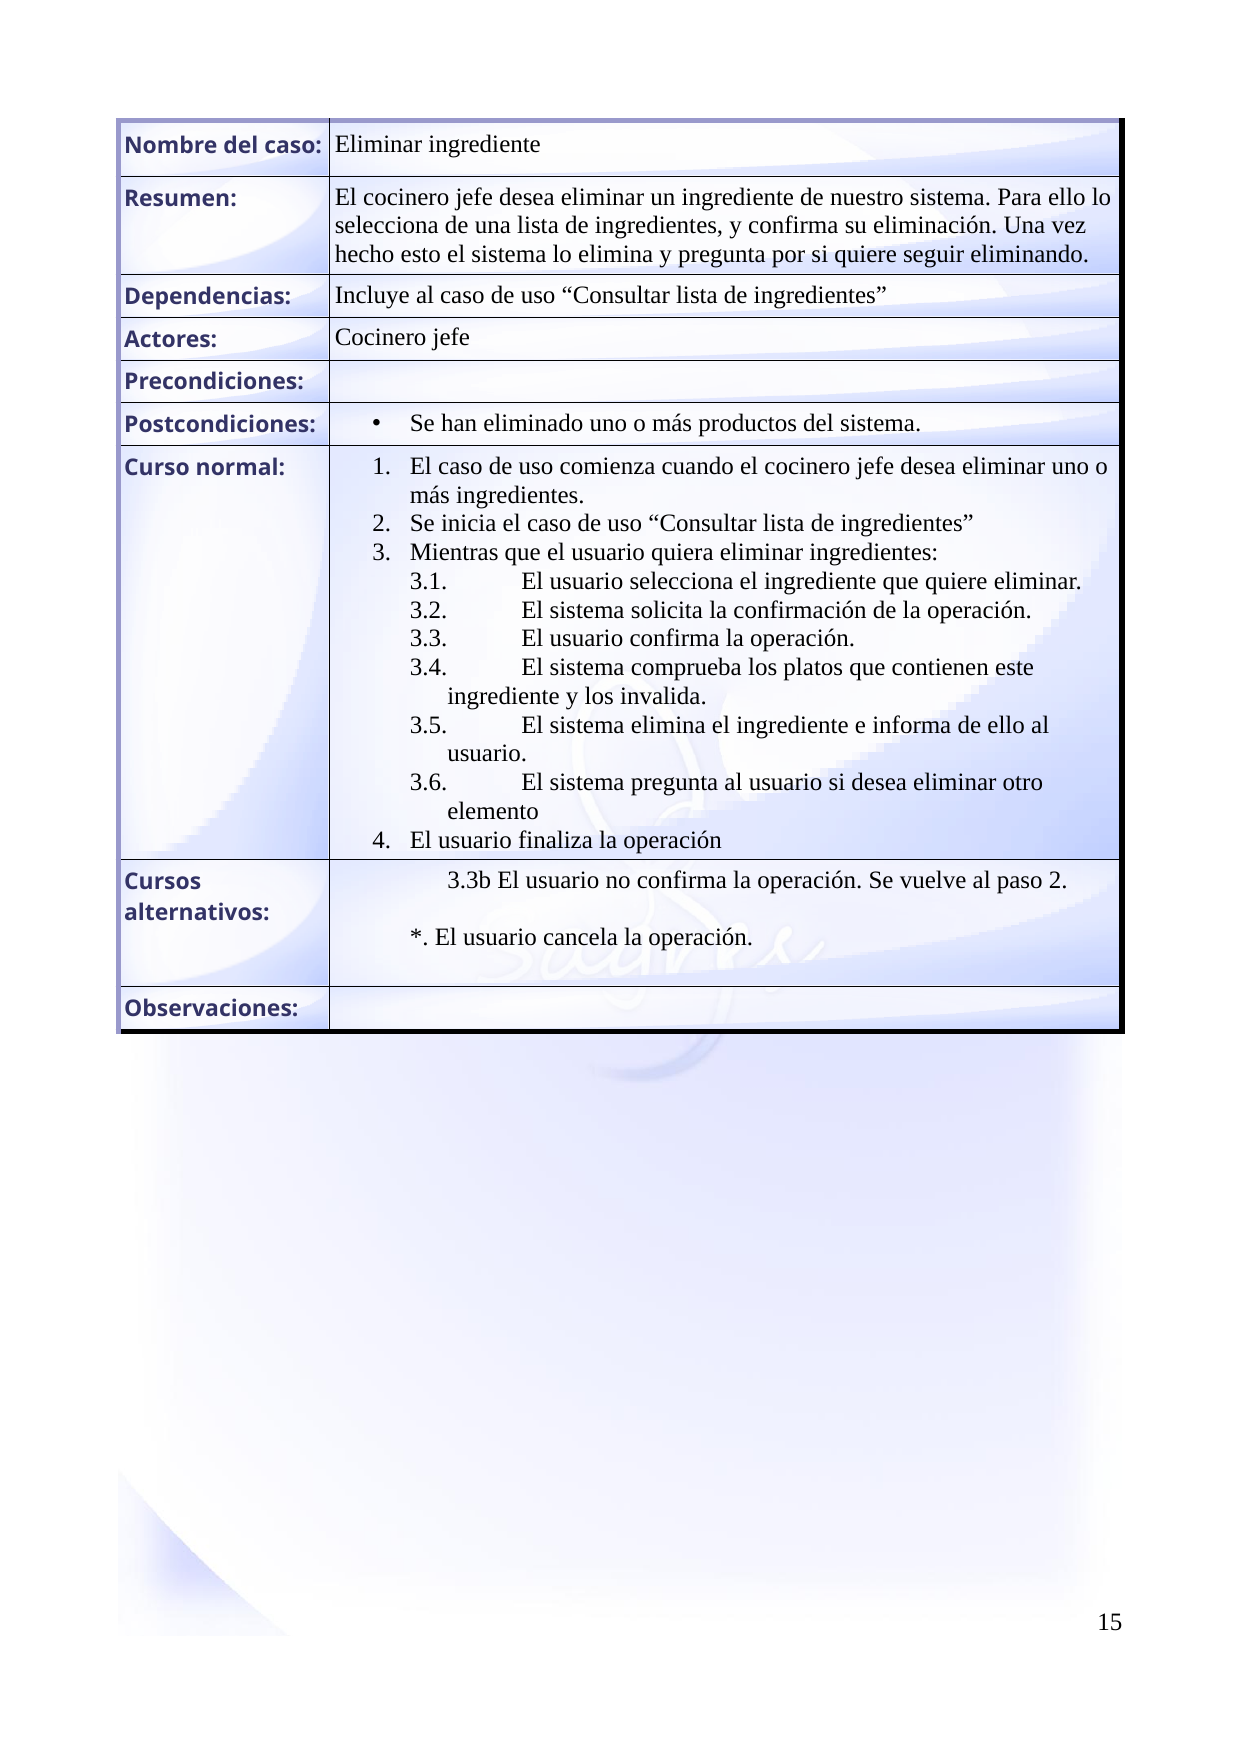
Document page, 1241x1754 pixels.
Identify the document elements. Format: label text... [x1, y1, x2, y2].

table_cell Resumen: [121, 177, 329, 274]
table_cell El caso de uso comienza cuando el cocinero jefe desea eliminar uno o más ingredientes. Se inicia el caso de uso “Consultar lista de ingredientes” Mientras que el usuario quiera eliminar ingredientes: El usuario selecciona el ingrediente que quiere eliminar. El sistema solicita la confirmación de la operación. El usuario confirma la operación. El sistema comprueba los platos que contienen este ingrediente y los invalida. El sistema elimina el ingrediente e informa de ello al usuario. El sistema pregunta al usuario si desea eliminar otro elemento El usuario finaliza la operación [330, 446, 1119, 859]
table_cell [330, 361, 1119, 402]
table_cell 3.3b El usuario no confirma la operación. Se vuelve al paso 2. *. El usuario cancela la operación. [330, 860, 1119, 986]
picture [118, 1034, 1122, 1636]
table_cell Postcondiciones: [121, 403, 329, 445]
table_cell [330, 987, 1119, 1028]
table_header Nombre del caso: [121, 123, 329, 176]
table_cell Incluye al caso de uso “Consultar lista de ingredientes” [330, 275, 1119, 317]
table_cell Precondiciones: [121, 361, 329, 402]
table_cell Curso normal: [121, 446, 329, 859]
table_cell Cocinero jefe [330, 318, 1119, 359]
table_cell Dependencias: [121, 275, 329, 317]
table_cell Cursos alternativos: [121, 860, 329, 986]
table_cell Actores: [121, 318, 329, 359]
table_cell Observaciones: [121, 987, 329, 1028]
table_header Eliminar ingrediente [330, 123, 1119, 176]
table_cell Se han eliminado uno o más productos del sistema. [330, 403, 1119, 445]
table_cell El cocinero jefe desea eliminar un ingrediente de nuestro sistema. Para ello lo selecciona de una lista de ingredientes, y confirma su eliminación. Una vez hecho esto el sistema lo elimina y pregunta por si quiere seguir eliminando. [330, 177, 1119, 274]
